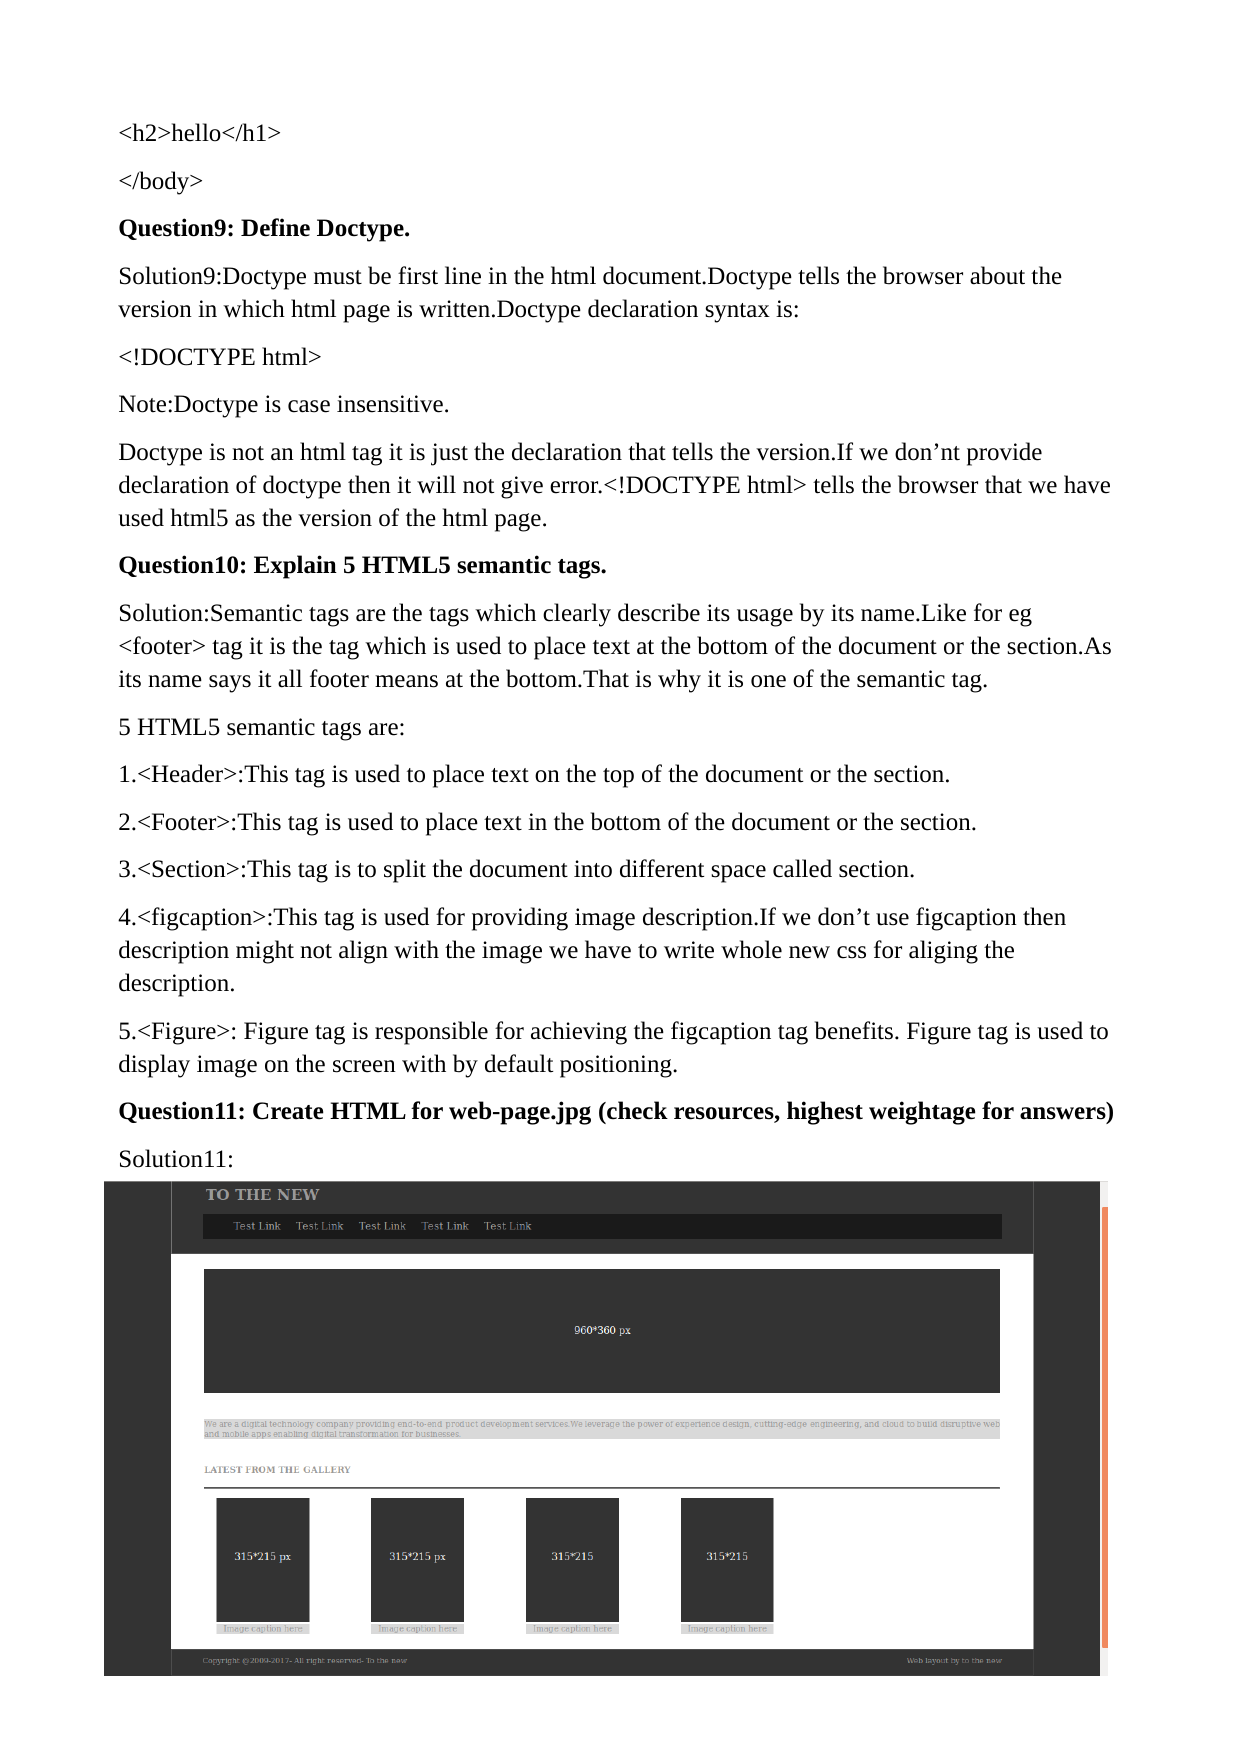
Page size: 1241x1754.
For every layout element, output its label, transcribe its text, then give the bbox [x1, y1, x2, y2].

picture [104, 1181, 1108, 1676]
text 2.<Footer>:This tag is used to place text in the bottom of the document or the section. [118, 807, 1122, 836]
text </body> [118, 166, 1122, 194]
text Note:Doctype is case insensitive. [118, 389, 1122, 418]
text Question11: Create HTML for web-page.jpg (check resources, highest weightage for answers) [118, 1096, 1122, 1125]
text <h2>hello</h1> [118, 118, 1122, 147]
text Question10: Explain 5 HTML5 semantic tags. [118, 550, 1122, 579]
text 3.<Section>:This tag is to split the document into different space called section. [118, 854, 1122, 883]
text Doctype is not an html tag it is just the declaration that tells the version.If we don’nt provide declaration of doctype then it will not give error.<!DOCTYPE html> tells the browser that we have used html5 as the version of the html page. [118, 437, 1122, 532]
text Solution9:Doctype must be first line in the html document.Doctype tells the browser about the version in which html page is written.Doctype declaration syntax is: [118, 261, 1122, 323]
text 5.<Figure>: Figure tag is responsible for achieving the figcaption tag benefits. Figure tag is used to display image on the screen with by default positioning. [118, 1016, 1122, 1077]
text 1.<Header>:This tag is used to place text on the top of the document or the section. [118, 759, 1122, 788]
text Solution:Semantic tags are the tags which clearly describe its usage by its name.Like for eg <footer> tag it is the tag which is used to place text at the bottom of the document or the section.As its name says it all footer means at the bottom.That is why it is one of the semantic tag. [118, 598, 1122, 693]
text 5 HTML5 semantic tags are: [118, 712, 1122, 740]
text <!DOCTYPE html> [118, 342, 1122, 370]
text Question9: Define Doctype. [118, 213, 1122, 242]
text 4.<figcaption>:This tag is used for providing image description.If we don’t use figcaption then description might not align with the image we have to write whole new css for aliging the description. [118, 902, 1122, 997]
text Solution11: [118, 1144, 1122, 1173]
